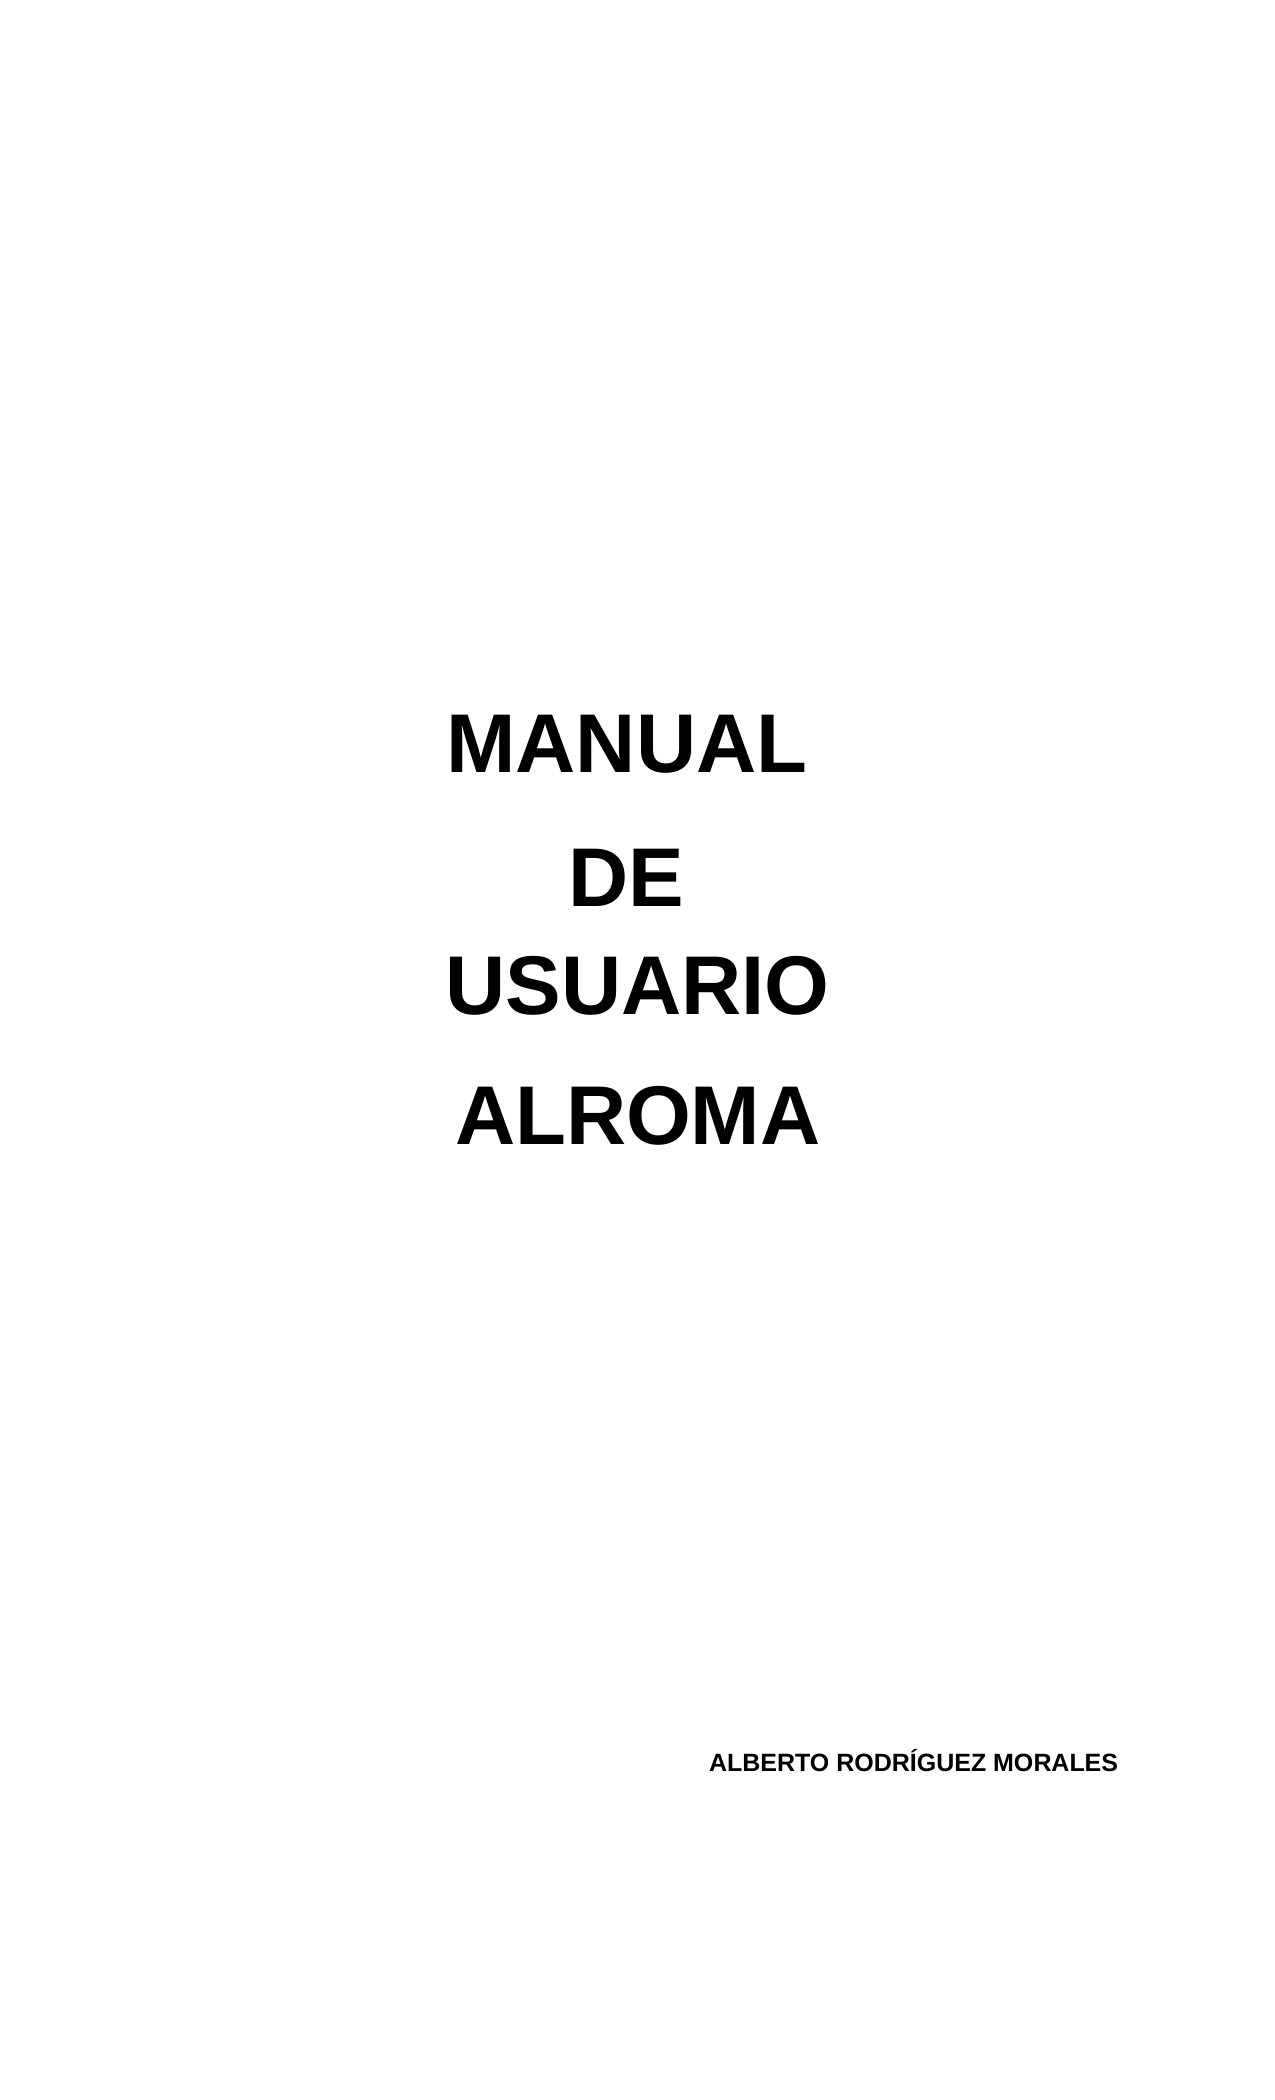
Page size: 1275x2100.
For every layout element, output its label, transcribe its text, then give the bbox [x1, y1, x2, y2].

title DE [118, 828, 1157, 924]
title MANUAL [118, 695, 1157, 791]
text ALBERTO RODRÍGUEZ MORALES [118, 1714, 1157, 1777]
text USUARIO [118, 936, 1157, 1032]
text ALROMA [118, 1066, 1157, 1162]
